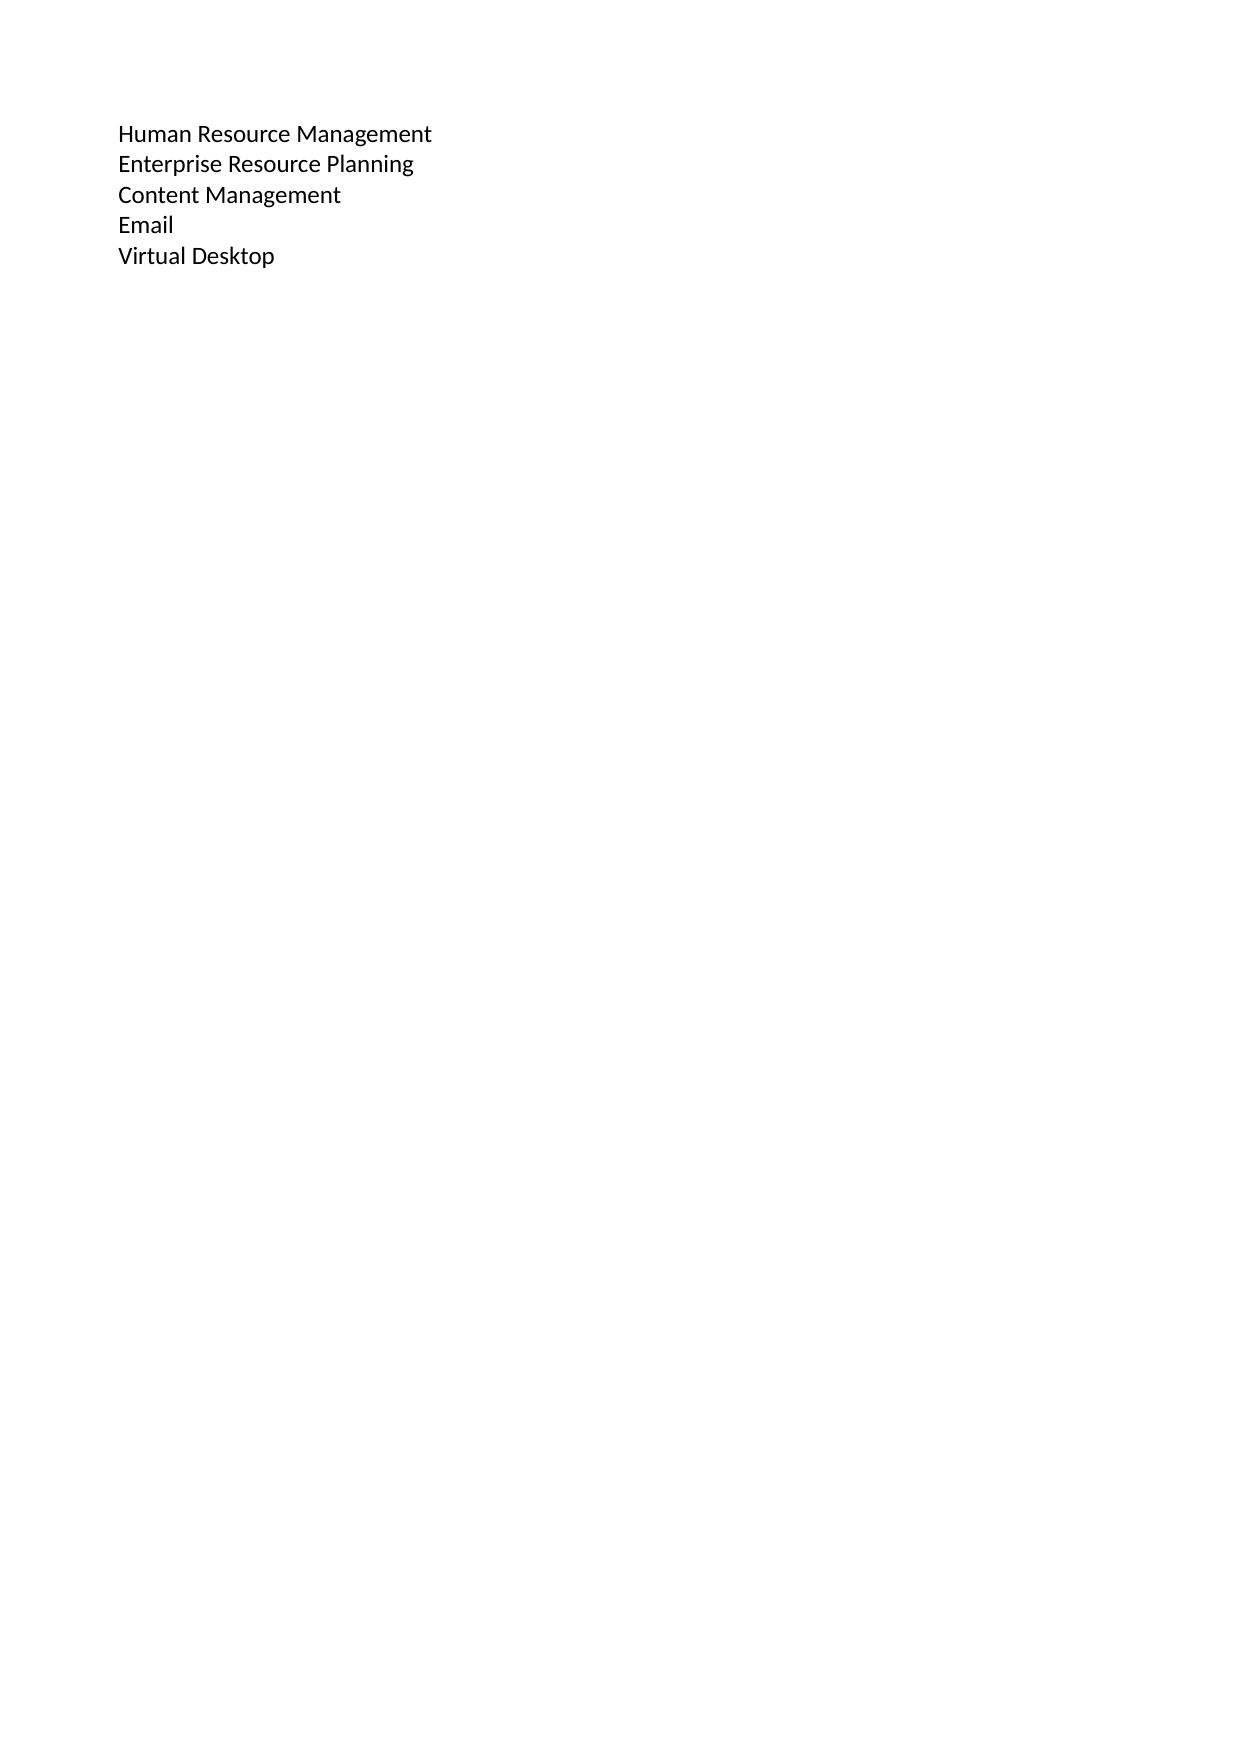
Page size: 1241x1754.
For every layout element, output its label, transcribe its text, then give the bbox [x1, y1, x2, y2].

list Enterprise Resource Planning [118, 149, 1122, 179]
list Email [118, 210, 1122, 240]
list Human Resource Management [118, 118, 1122, 149]
list Content Management [118, 179, 1122, 210]
list Virtual Desktop [118, 240, 1122, 271]
